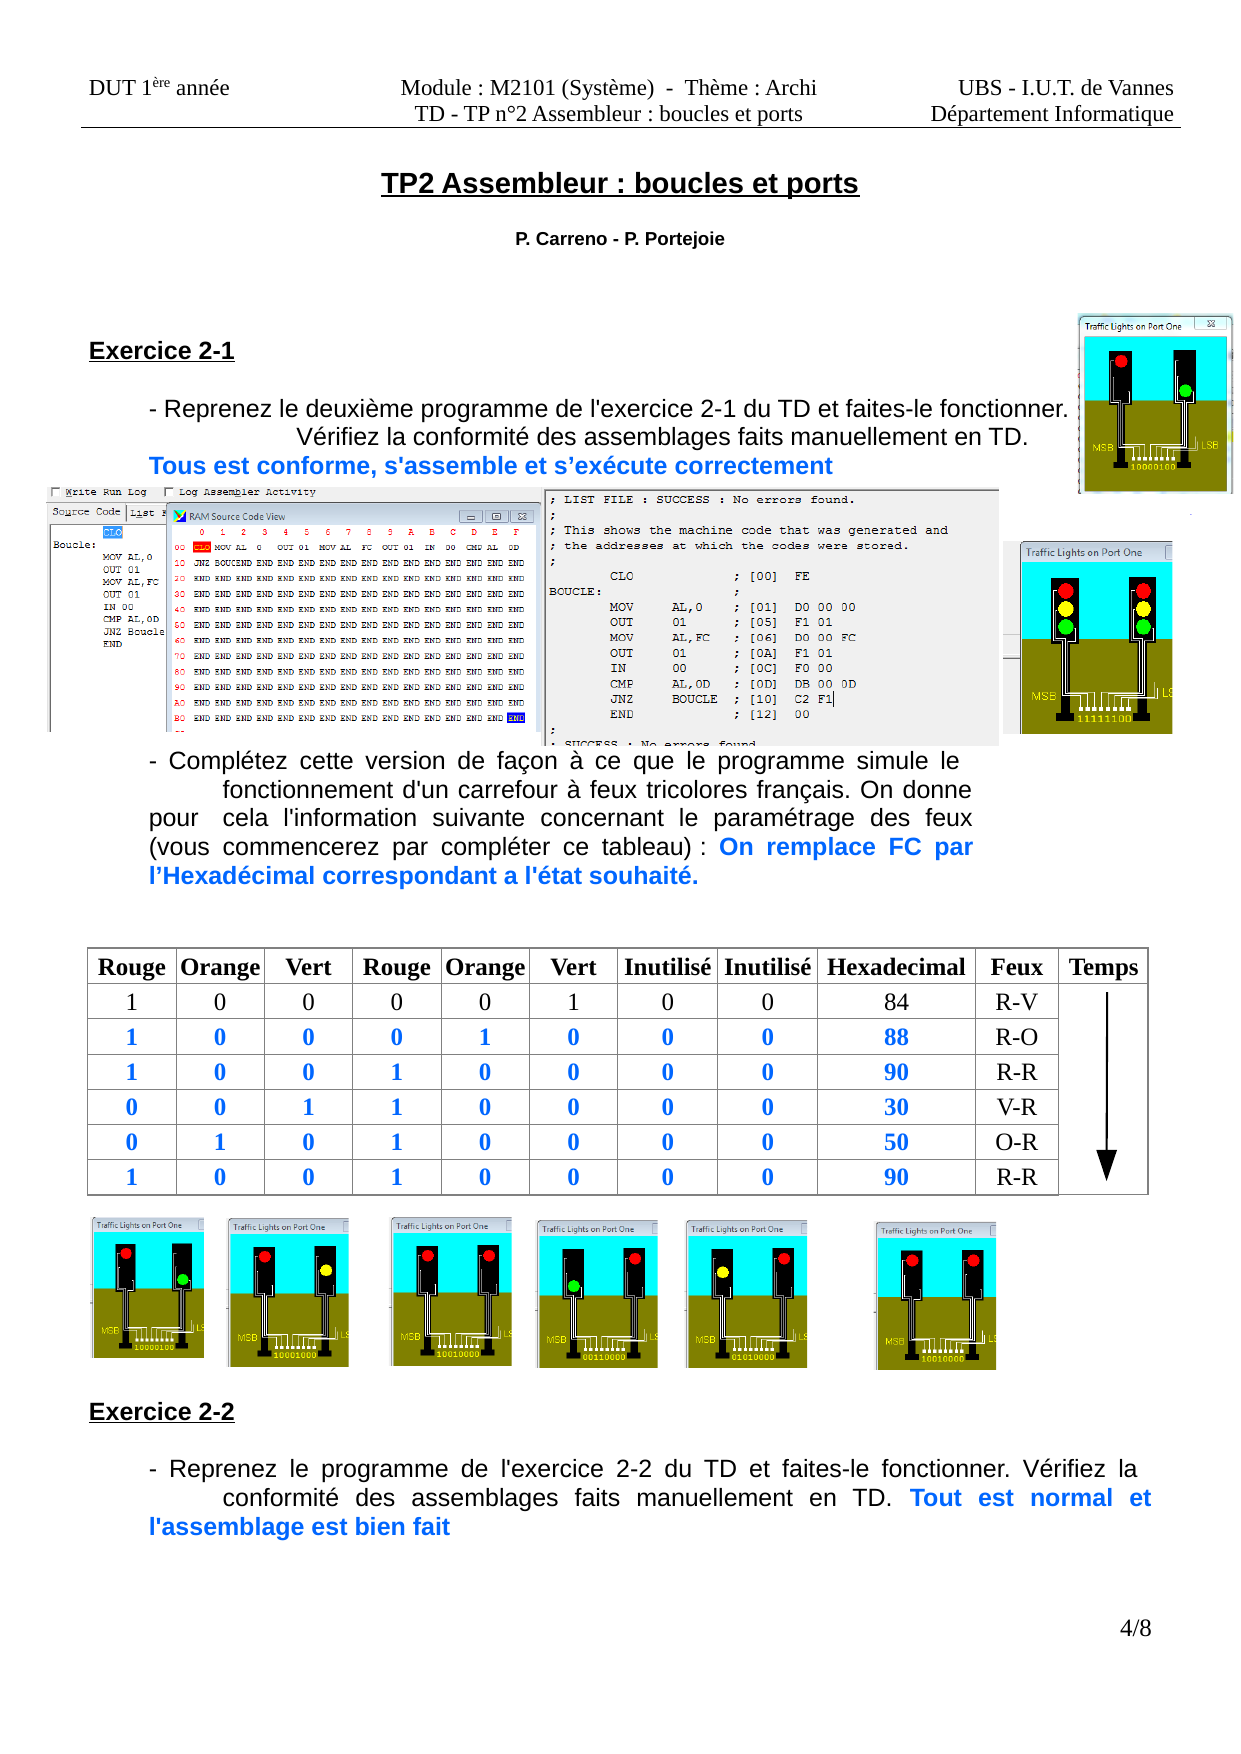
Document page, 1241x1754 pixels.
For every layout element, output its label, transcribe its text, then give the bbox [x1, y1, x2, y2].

table_cell 90 [818, 1055, 975, 1088]
table_cell 0 [265, 1055, 352, 1088]
table_header Inutilisé [618, 949, 717, 983]
table_cell 0 [618, 1090, 717, 1124]
table_header Inutilisé [718, 949, 817, 983]
table_cell 0 [530, 1160, 617, 1194]
table_cell [1059, 984, 1147, 1194]
table_cell 0 [177, 1160, 264, 1194]
table_cell 0 [718, 1160, 817, 1194]
table_cell 50 [818, 1125, 975, 1159]
table_header Hexadecimal [818, 949, 975, 983]
table_cell 0 [618, 984, 717, 1018]
table_header Orange [442, 949, 529, 983]
table_cell 0 [265, 1019, 352, 1053]
table_cell 0 [618, 1160, 717, 1194]
table_cell R-R [976, 1160, 1058, 1194]
table_cell 1 [353, 1055, 441, 1088]
text - Reprenez le deuxième programme de l'exercice 2-1 du TD et faites-le fonctionner. Vérifiez la conformité des assemblages faits manuellement en TD. [148, 393, 1077, 451]
table_cell 84 [818, 984, 975, 1018]
table_cell 1 [353, 1090, 441, 1124]
table_cell 0 [442, 1055, 529, 1088]
table_cell 1 [265, 1090, 352, 1124]
table_cell 1 [353, 1125, 441, 1159]
table_header Vert [265, 949, 352, 983]
table_cell 0 [353, 984, 441, 1018]
table_cell O-R [976, 1125, 1058, 1159]
table_cell 0 [265, 1160, 352, 1194]
table_cell R-O [976, 1019, 1058, 1053]
table_cell 0 [618, 1125, 717, 1159]
table_cell 0 [530, 1090, 617, 1124]
table_cell 1 [530, 984, 617, 1018]
table_cell 0 [177, 984, 264, 1018]
table_cell 0 [618, 1055, 717, 1088]
table_cell 0 [530, 1055, 617, 1088]
text P. Carreno - P. Portejoie [89, 228, 1152, 250]
table_header Rouge [353, 949, 441, 983]
table_cell R-R [976, 1055, 1058, 1088]
table_header Orange [177, 949, 264, 983]
table_header Temps [1059, 949, 1147, 983]
table_cell 0 [530, 1019, 617, 1053]
text Exercice 2-1 [89, 336, 1077, 365]
table_cell 0 [353, 1019, 441, 1053]
text Exercice 2-2 [89, 1397, 1152, 1425]
table_cell 0 [442, 1125, 529, 1159]
table_cell 0 [265, 1125, 352, 1159]
table_cell 0 [265, 984, 352, 1018]
table_cell 0 [88, 1090, 176, 1124]
table_cell 0 [718, 1125, 817, 1159]
text - Complétez cette version de façon à ce que le programme simule le fonctionnement d'un carrefour à feux tricolores français. On donne pour cela l'information suivante concernant le paramétrage des feux (vous commencerez par compléter ce tableau) : On remplace FC par l’Hexadécimal correspondant a l'état souhaité. [148, 732, 974, 889]
table_cell 0 [177, 1090, 264, 1124]
table_cell 1 [177, 1125, 264, 1159]
table_cell 0 [442, 1160, 529, 1194]
table_cell 0 [718, 984, 817, 1018]
table_cell 90 [818, 1160, 975, 1194]
table_header Rouge [88, 949, 176, 983]
table_cell 1 [88, 1160, 176, 1194]
table_cell 0 [718, 1055, 817, 1088]
table_cell 0 [177, 1055, 264, 1088]
text - Reprenez le programme de l'exercice 2-2 du TD et faites-le fonctionner. Vérifiez la conformité des assemblages faits manuellement en TD. Tout est normal et l'assemblage est bien fait [148, 1454, 1152, 1540]
table_cell 1 [88, 1019, 176, 1053]
table_cell 30 [818, 1090, 975, 1124]
table_cell 0 [718, 1019, 817, 1053]
table_cell 88 [818, 1019, 975, 1053]
table_cell R-V [976, 984, 1058, 1018]
table_cell 1 [88, 984, 176, 1018]
table_cell 0 [530, 1125, 617, 1159]
table_cell 0 [177, 1019, 264, 1053]
table_cell V-R [976, 1090, 1058, 1124]
table_cell 0 [442, 984, 529, 1018]
table_cell 0 [618, 1019, 717, 1053]
table_cell 1 [88, 1055, 176, 1088]
subtitle TP2 Assembleur : boucles et ports [89, 166, 1152, 199]
table_cell 0 [442, 1090, 529, 1124]
text Tous est conforme, s'assemble et s’exécute correctement [148, 451, 1077, 480]
table_cell 1 [353, 1160, 441, 1194]
table_cell 0 [88, 1125, 176, 1159]
table_cell 0 [718, 1090, 817, 1124]
table_header Feux [976, 949, 1058, 983]
table_header Vert [530, 949, 617, 983]
table_cell 1 [442, 1019, 529, 1053]
